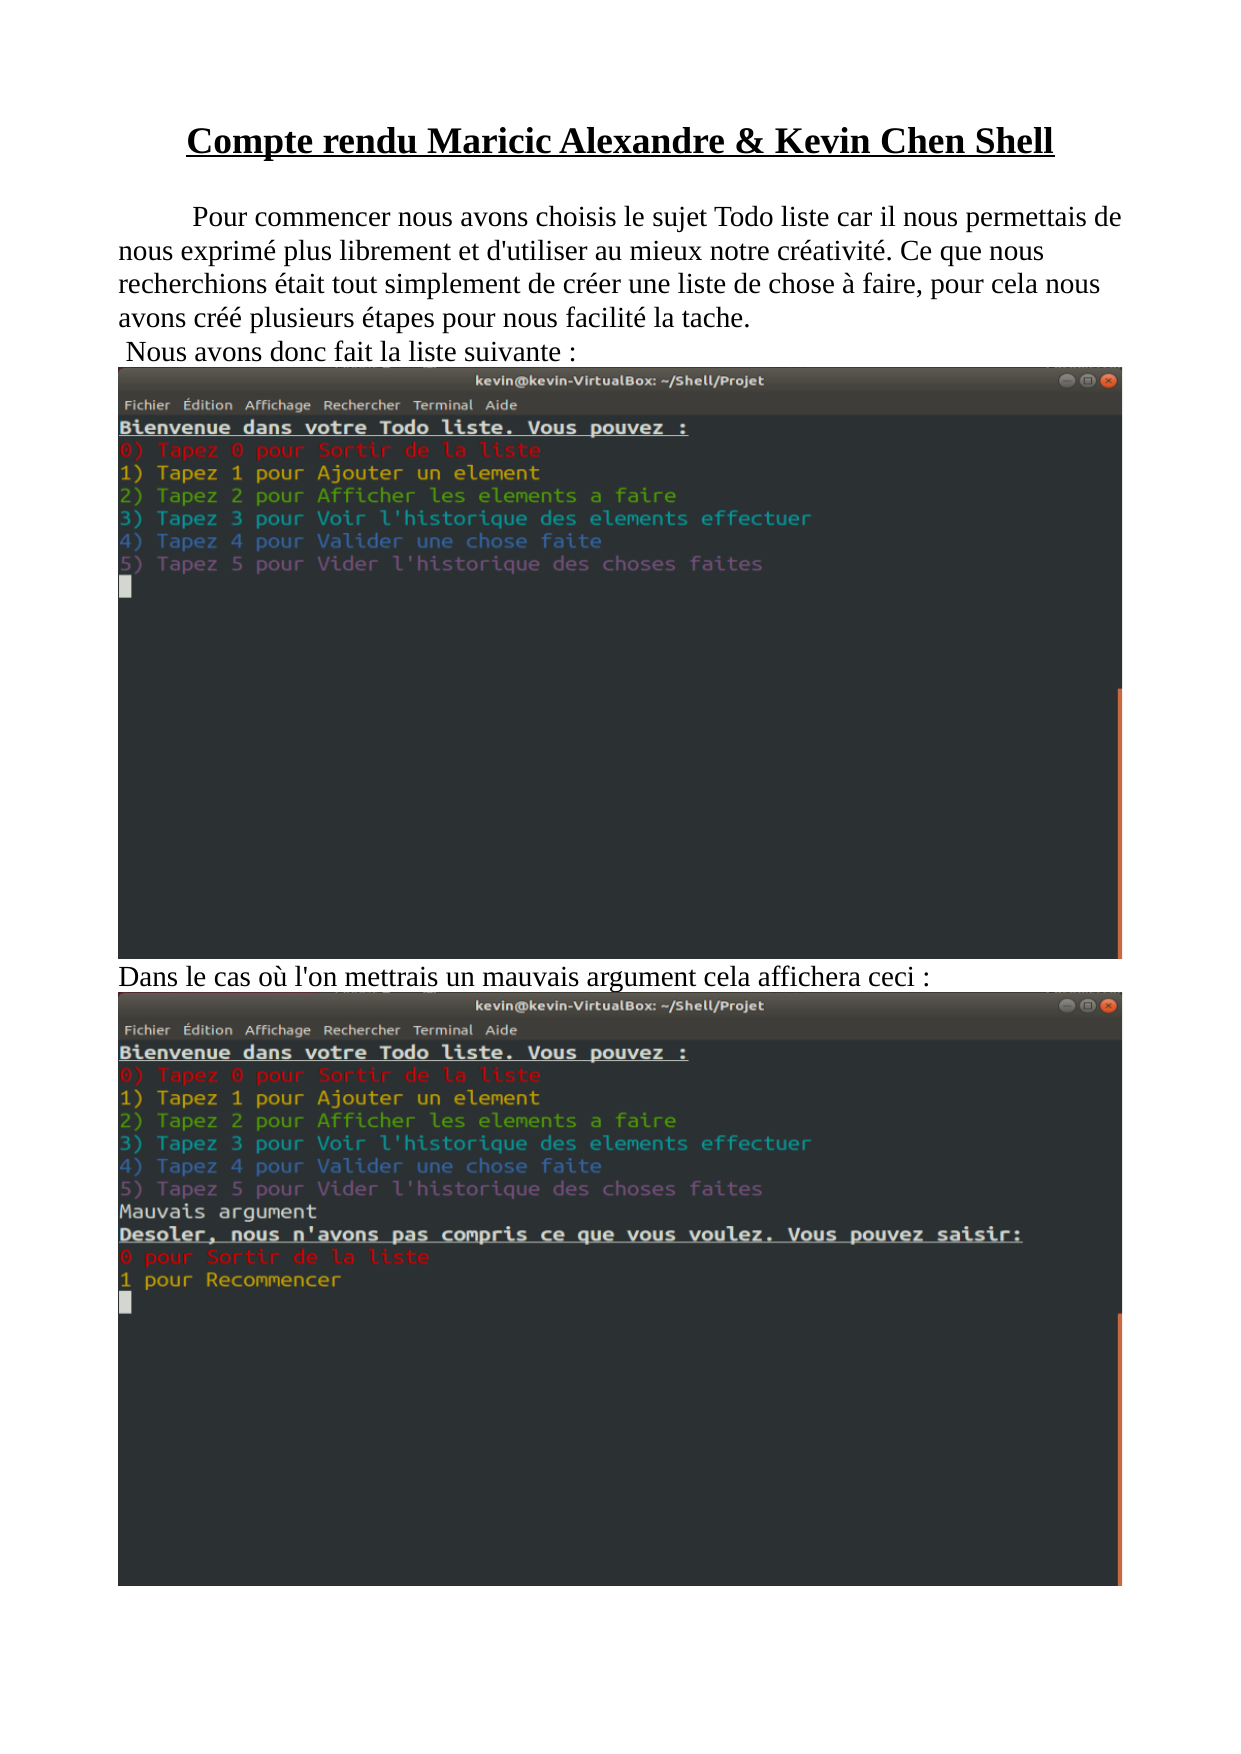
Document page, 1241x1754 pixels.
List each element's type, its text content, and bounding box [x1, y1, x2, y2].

text Dans le cas où l'on mettrais un mauvais argument cela affichera ceci : [118, 959, 1122, 992]
picture [118, 992, 1123, 1586]
text Pour commencer nous avons choisis le sujet Todo liste car il nous permettais de nous exprimé plus librement et d'utiliser au mieux notre créativité. Ce que nous recherchions était tout simplement de créer une liste de chose à faire, pour cela nous avons créé plusieurs étapes pour nous facilité la tache. [118, 199, 1122, 334]
text Nous avons donc fait la liste suivante : [118, 334, 1122, 367]
text Compte rendu Maricic Alexandre & Kevin Chen Shell [118, 118, 1122, 161]
picture [118, 367, 1123, 959]
